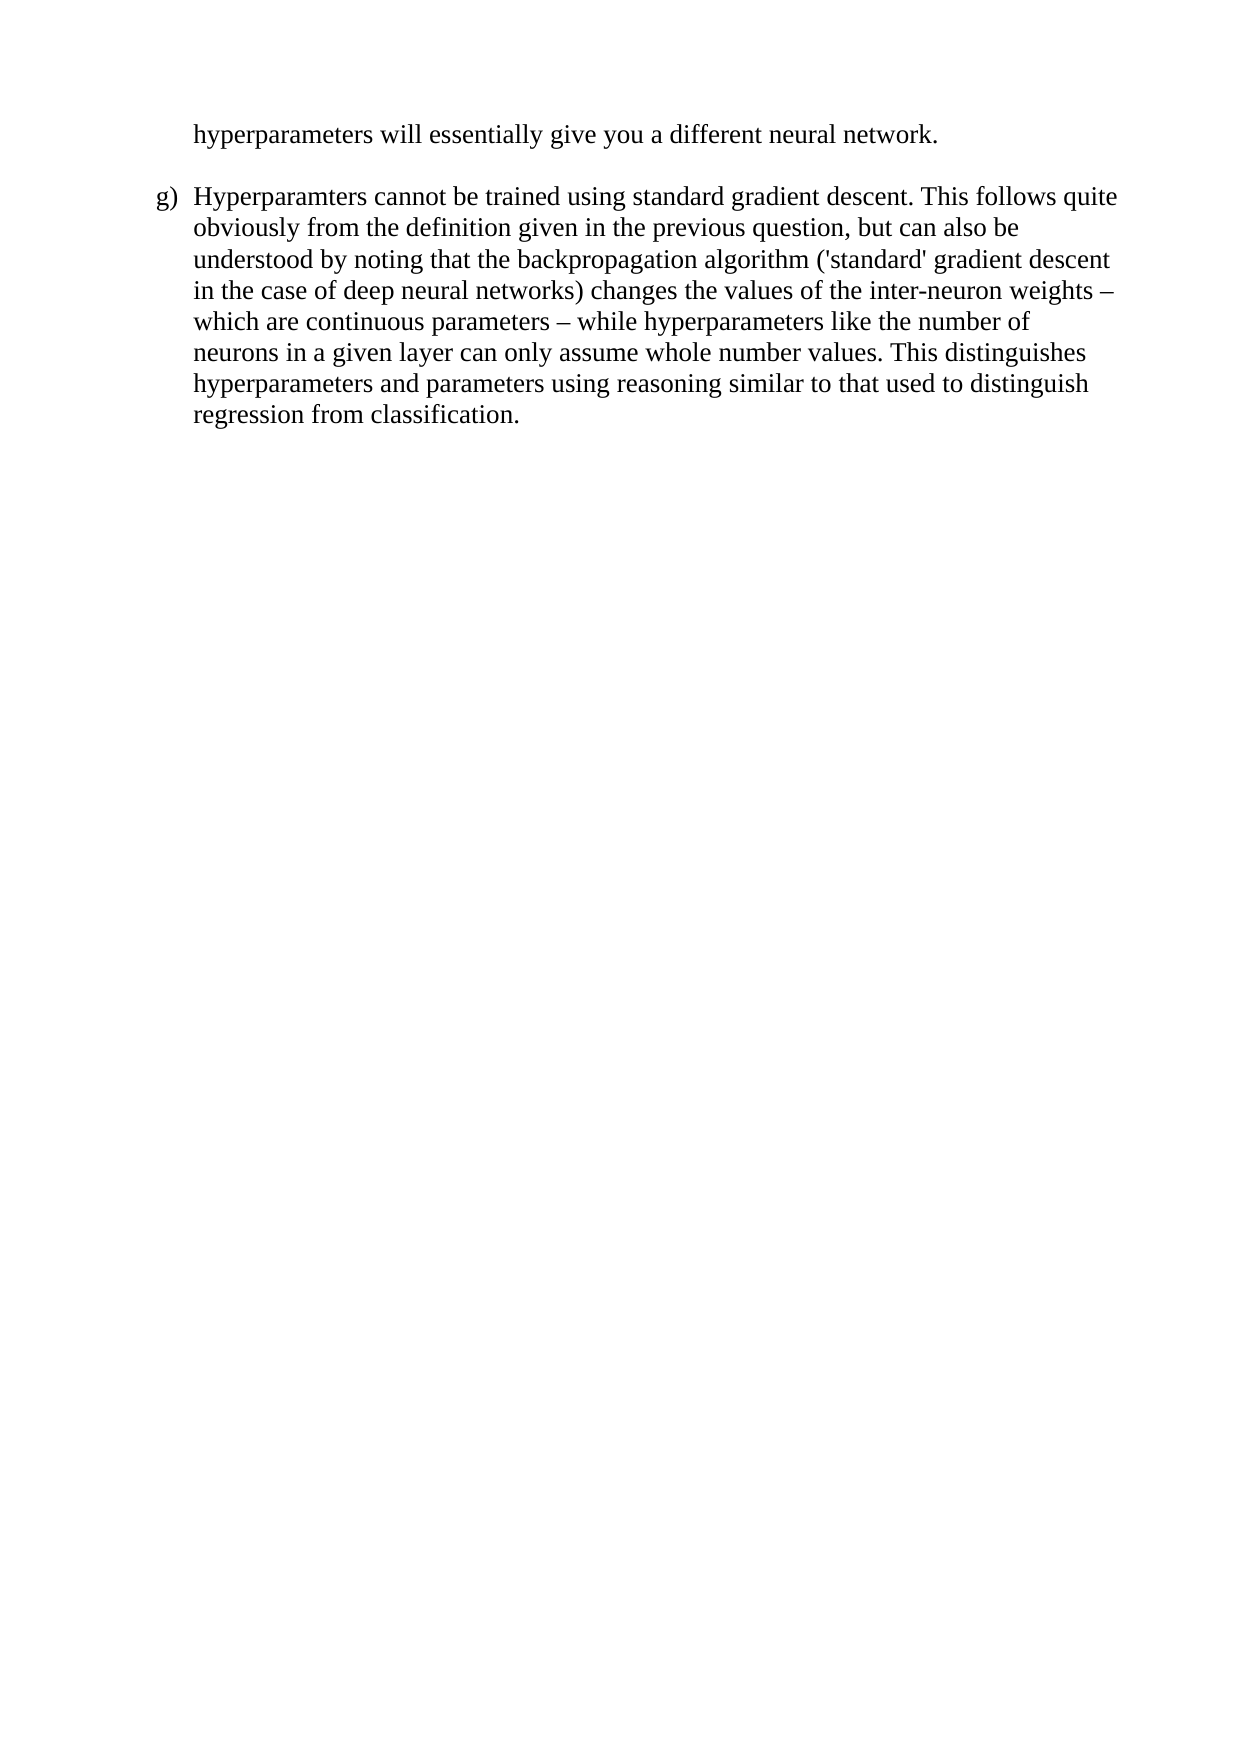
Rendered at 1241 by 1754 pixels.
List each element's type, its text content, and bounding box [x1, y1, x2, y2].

list hyperparameters will essentially give you a different neural network. [156, 118, 1122, 149]
list Hyperparamters cannot be trained using standard gradient descent. This follows quite obviously from the definition given in the previous question, but can also be understood by noting that the backpropagation algorithm ('standard' gradient descent in the case of deep neural networks) changes the values of the inter-neuron weights – which are continuous parameters – while hyperparameters like the number of neurons in a given layer can only assume whole number values. This distinguishes hyperparameters and parameters using reasoning similar to that used to distinguish regression from classification. [156, 180, 1122, 429]
